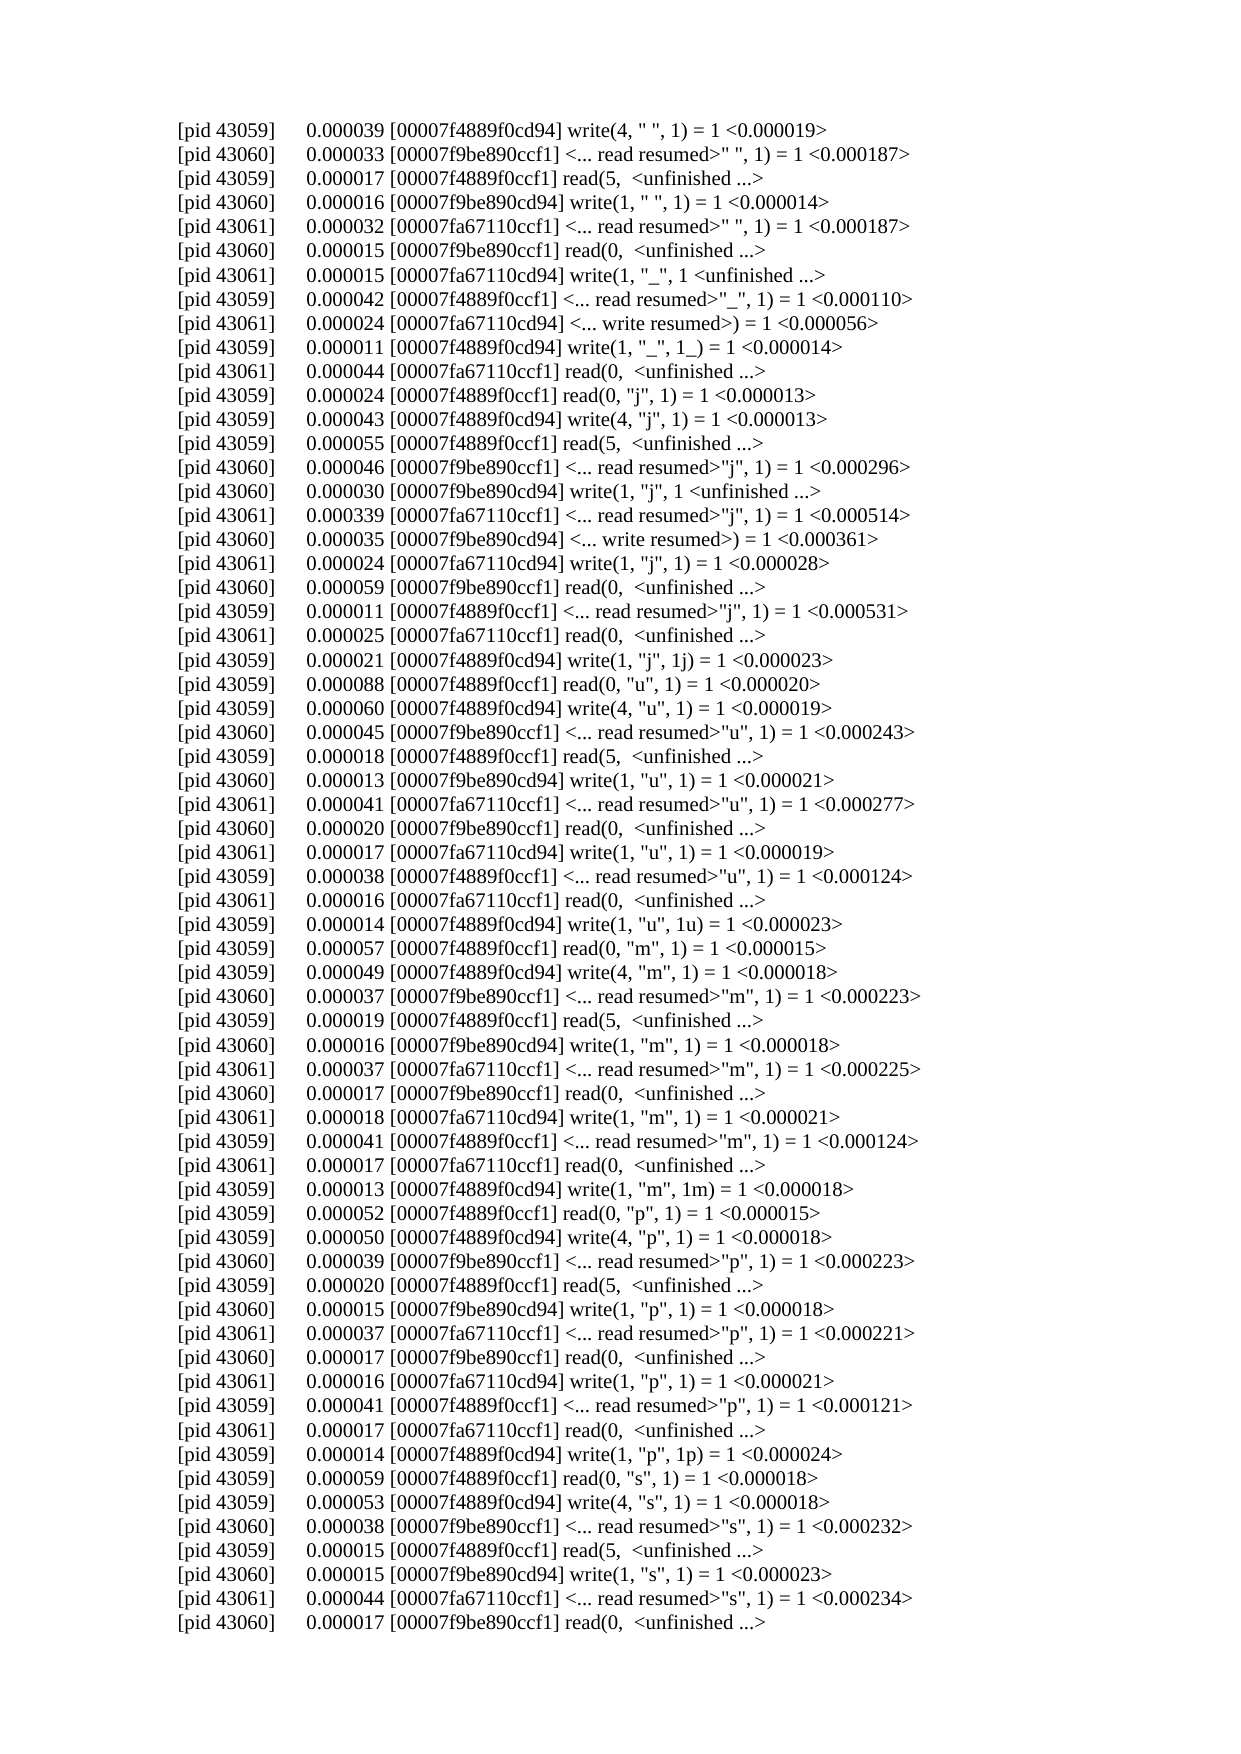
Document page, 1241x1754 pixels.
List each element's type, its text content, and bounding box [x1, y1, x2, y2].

text [pid 43060] 0.000015 [00007f9be890ccf1] read(0, <unfinished ...> [177, 238, 1152, 262]
text [pid 43059] 0.000014 [00007f4889f0cd94] write(1, "p", 1p) = 1 <0.000024> [177, 1442, 1152, 1466]
text [pid 43059] 0.000060 [00007f4889f0cd94] write(4, "u", 1) = 1 <0.000019> [177, 696, 1152, 720]
text [pid 43059] 0.000039 [00007f4889f0cd94] write(4, " ", 1) = 1 <0.000019> [177, 118, 1152, 142]
text [pid 43060] 0.000017 [00007f9be890ccf1] read(0, <unfinished ...> [177, 1345, 1152, 1369]
text [pid 43059] 0.000017 [00007f4889f0ccf1] read(5, <unfinished ...> [177, 166, 1152, 190]
text [pid 43060] 0.000015 [00007f9be890cd94] write(1, "s", 1) = 1 <0.000023> [177, 1562, 1152, 1586]
text [pid 43059] 0.000088 [00007f4889f0ccf1] read(0, "u", 1) = 1 <0.000020> [177, 672, 1152, 696]
text [pid 43059] 0.000050 [00007f4889f0cd94] write(4, "p", 1) = 1 <0.000018> [177, 1225, 1152, 1249]
text [pid 43059] 0.000014 [00007f4889f0cd94] write(1, "u", 1u) = 1 <0.000023> [177, 912, 1152, 936]
text [pid 43061] 0.000018 [00007fa67110cd94] write(1, "m", 1) = 1 <0.000021> [177, 1105, 1152, 1129]
text [pid 43060] 0.000059 [00007f9be890ccf1] read(0, <unfinished ...> [177, 575, 1152, 599]
text [pid 43060] 0.000035 [00007f9be890cd94] <... write resumed>) = 1 <0.000361> [177, 527, 1152, 551]
text [pid 43061] 0.000025 [00007fa67110ccf1] read(0, <unfinished ...> [177, 623, 1152, 647]
text [pid 43061] 0.000016 [00007fa67110cd94] write(1, "p", 1) = 1 <0.000021> [177, 1369, 1152, 1393]
text [pid 43060] 0.000038 [00007f9be890ccf1] <... read resumed>"s", 1) = 1 <0.000232> [177, 1514, 1152, 1538]
text [pid 43061] 0.000017 [00007fa67110ccf1] read(0, <unfinished ...> [177, 1153, 1152, 1177]
text [pid 43060] 0.000016 [00007f9be890cd94] write(1, " ", 1) = 1 <0.000014> [177, 190, 1152, 214]
text [pid 43059] 0.000049 [00007f4889f0cd94] write(4, "m", 1) = 1 <0.000018> [177, 960, 1152, 984]
text [pid 43061] 0.000044 [00007fa67110ccf1] <... read resumed>"s", 1) = 1 <0.000234> [177, 1586, 1152, 1610]
text [pid 43060] 0.000039 [00007f9be890ccf1] <... read resumed>"p", 1) = 1 <0.000223> [177, 1249, 1152, 1273]
text [pid 43059] 0.000052 [00007f4889f0ccf1] read(0, "p", 1) = 1 <0.000015> [177, 1201, 1152, 1225]
text [pid 43059] 0.000011 [00007f4889f0ccf1] <... read resumed>"j", 1) = 1 <0.000531> [177, 599, 1152, 623]
text [pid 43059] 0.000055 [00007f4889f0ccf1] read(5, <unfinished ...> [177, 431, 1152, 455]
text [pid 43060] 0.000033 [00007f9be890ccf1] <... read resumed>" ", 1) = 1 <0.000187> [177, 142, 1152, 166]
text [pid 43060] 0.000016 [00007f9be890cd94] write(1, "m", 1) = 1 <0.000018> [177, 1032, 1152, 1057]
text [pid 43061] 0.000032 [00007fa67110ccf1] <... read resumed>" ", 1) = 1 <0.000187> [177, 214, 1152, 238]
text [pid 43059] 0.000019 [00007f4889f0ccf1] read(5, <unfinished ...> [177, 1008, 1152, 1032]
text [pid 43060] 0.000015 [00007f9be890cd94] write(1, "p", 1) = 1 <0.000018> [177, 1297, 1152, 1321]
text [pid 43061] 0.000024 [00007fa67110cd94] <... write resumed>) = 1 <0.000056> [177, 311, 1152, 335]
text [pid 43060] 0.000037 [00007f9be890ccf1] <... read resumed>"m", 1) = 1 <0.000223> [177, 984, 1152, 1008]
text [pid 43059] 0.000053 [00007f4889f0cd94] write(4, "s", 1) = 1 <0.000018> [177, 1490, 1152, 1514]
text [pid 43059] 0.000038 [00007f4889f0ccf1] <... read resumed>"u", 1) = 1 <0.000124> [177, 864, 1152, 888]
text [pid 43059] 0.000043 [00007f4889f0cd94] write(4, "j", 1) = 1 <0.000013> [177, 407, 1152, 431]
text [pid 43059] 0.000024 [00007f4889f0ccf1] read(0, "j", 1) = 1 <0.000013> [177, 383, 1152, 407]
text [pid 43059] 0.000059 [00007f4889f0ccf1] read(0, "s", 1) = 1 <0.000018> [177, 1466, 1152, 1490]
text [pid 43059] 0.000021 [00007f4889f0cd94] write(1, "j", 1j) = 1 <0.000023> [177, 647, 1152, 672]
text [pid 43059] 0.000042 [00007f4889f0ccf1] <... read resumed>"_", 1) = 1 <0.000110> [177, 287, 1152, 311]
text [pid 43061] 0.000024 [00007fa67110cd94] write(1, "j", 1) = 1 <0.000028> [177, 551, 1152, 575]
text [pid 43061] 0.000041 [00007fa67110ccf1] <... read resumed>"u", 1) = 1 <0.000277> [177, 792, 1152, 816]
text [pid 43060] 0.000013 [00007f9be890cd94] write(1, "u", 1) = 1 <0.000021> [177, 768, 1152, 792]
text [pid 43061] 0.000017 [00007fa67110ccf1] read(0, <unfinished ...> [177, 1417, 1152, 1442]
text [pid 43059] 0.000041 [00007f4889f0ccf1] <... read resumed>"p", 1) = 1 <0.000121> [177, 1393, 1152, 1417]
text [pid 43061] 0.000016 [00007fa67110ccf1] read(0, <unfinished ...> [177, 888, 1152, 912]
text [pid 43061] 0.000037 [00007fa67110ccf1] <... read resumed>"m", 1) = 1 <0.000225> [177, 1057, 1152, 1081]
text [pid 43059] 0.000041 [00007f4889f0ccf1] <... read resumed>"m", 1) = 1 <0.000124> [177, 1129, 1152, 1153]
text [pid 43060] 0.000017 [00007f9be890ccf1] read(0, <unfinished ...> [177, 1081, 1152, 1105]
text [pid 43060] 0.000046 [00007f9be890ccf1] <... read resumed>"j", 1) = 1 <0.000296> [177, 455, 1152, 479]
text [pid 43060] 0.000030 [00007f9be890cd94] write(1, "j", 1 <unfinished ...> [177, 479, 1152, 503]
text [pid 43060] 0.000020 [00007f9be890ccf1] read(0, <unfinished ...> [177, 816, 1152, 840]
text [pid 43061] 0.000037 [00007fa67110ccf1] <... read resumed>"p", 1) = 1 <0.000221> [177, 1321, 1152, 1345]
text [pid 43060] 0.000017 [00007f9be890ccf1] read(0, <unfinished ...> [177, 1610, 1152, 1634]
text [pid 43059] 0.000013 [00007f4889f0cd94] write(1, "m", 1m) = 1 <0.000018> [177, 1177, 1152, 1201]
text [pid 43061] 0.000015 [00007fa67110cd94] write(1, "_", 1 <unfinished ...> [177, 262, 1152, 287]
text [pid 43059] 0.000011 [00007f4889f0cd94] write(1, "_", 1_) = 1 <0.000014> [177, 335, 1152, 359]
text [pid 43059] 0.000015 [00007f4889f0ccf1] read(5, <unfinished ...> [177, 1538, 1152, 1562]
text [pid 43061] 0.000339 [00007fa67110ccf1] <... read resumed>"j", 1) = 1 <0.000514> [177, 503, 1152, 527]
text [pid 43059] 0.000018 [00007f4889f0ccf1] read(5, <unfinished ...> [177, 744, 1152, 768]
text [pid 43061] 0.000044 [00007fa67110ccf1] read(0, <unfinished ...> [177, 359, 1152, 383]
text [pid 43059] 0.000057 [00007f4889f0ccf1] read(0, "m", 1) = 1 <0.000015> [177, 936, 1152, 960]
text [pid 43059] 0.000020 [00007f4889f0ccf1] read(5, <unfinished ...> [177, 1273, 1152, 1297]
text [pid 43061] 0.000017 [00007fa67110cd94] write(1, "u", 1) = 1 <0.000019> [177, 840, 1152, 864]
text [pid 43060] 0.000045 [00007f9be890ccf1] <... read resumed>"u", 1) = 1 <0.000243> [177, 720, 1152, 744]
